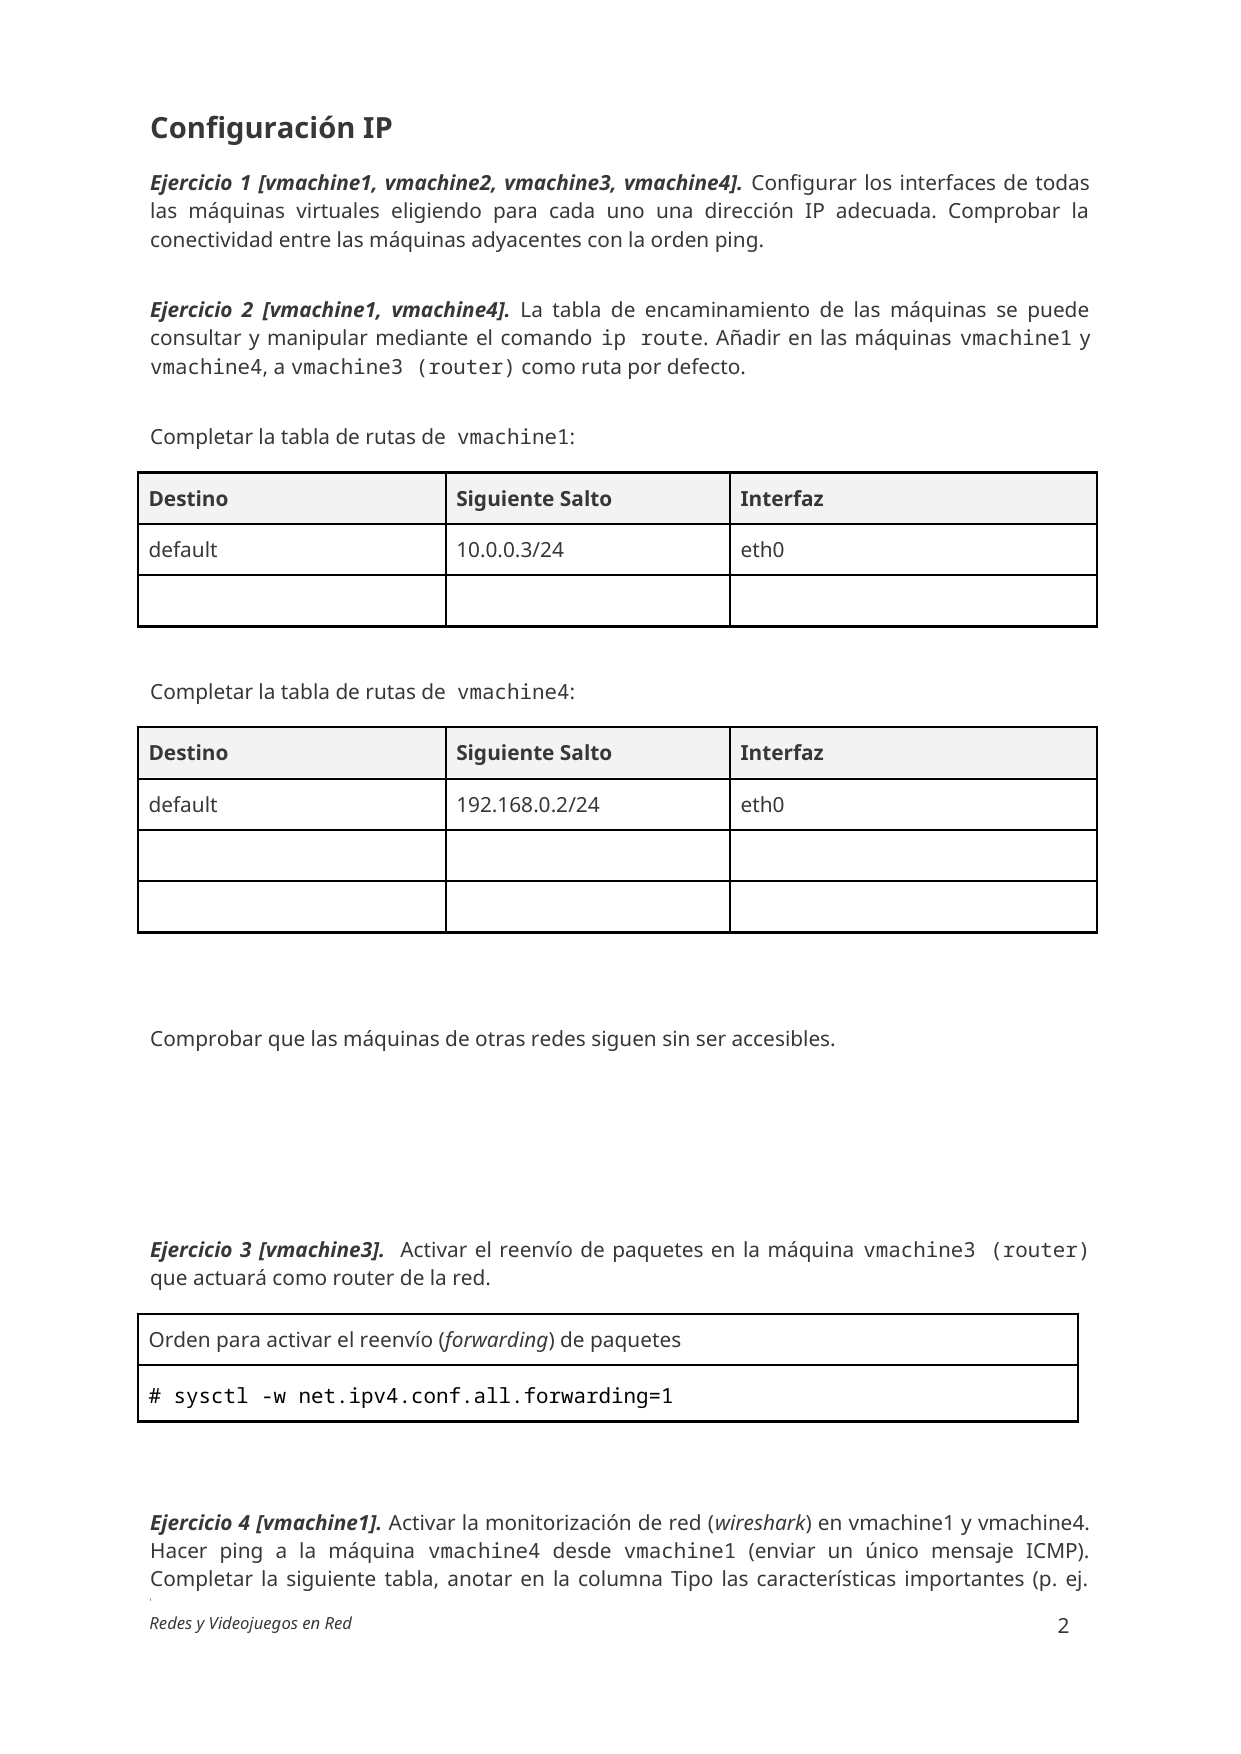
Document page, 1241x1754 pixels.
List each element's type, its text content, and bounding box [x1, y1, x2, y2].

text Comprobar que las máquinas de otras redes siguen sin ser accesibles. [150, 1024, 1090, 1053]
table_cell 10.0.0.3/24 [447, 525, 729, 574]
table_header Orden para activar el reenvío (forwarding) de paquetes [139, 1315, 1077, 1364]
table_cell default [139, 525, 445, 574]
table_cell [139, 882, 445, 931]
text Ejercicio 1 [vmachine1, vmachine2, vmachine3, vmachine4]. Configurar los interfaces de todas las máquinas virtuales eligiendo para cada uno una dirección IP adecuada. Comprobar la conectividad entre las máquinas adyacentes con la orden ping. [150, 168, 1090, 253]
table_cell [447, 882, 729, 931]
text Completar la tabla de rutas de vmachine4: [150, 677, 1090, 705]
text Ejercicio 2 [vmachine1, vmachine4]. La tabla de encaminamiento de las máquinas se puede consultar y manipular mediante el comando ip route. Añadir en las máquinas vmachine1 y vmachine4, a vmachine3 (router) como ruta por defecto. [150, 295, 1090, 380]
table_cell [731, 831, 1096, 880]
text Completar la tabla de rutas de vmachine1: [150, 422, 1090, 451]
table_cell [139, 831, 445, 880]
table_header Interfaz [731, 728, 1096, 777]
text Ejercicio 3 [vmachine3]. Activar el reenvío de paquetes en la máquina vmachine3 (router) que actuará como router de la red. [150, 1235, 1090, 1292]
table_cell [731, 882, 1096, 931]
table_cell [731, 576, 1096, 625]
table_header Siguiente Salto [447, 728, 729, 777]
table_cell eth0 [731, 525, 1096, 574]
table_cell # sysctl -w net.ipv4.conf.all.forwarding=1 [139, 1366, 1077, 1420]
text Ejercicio 4 [vmachine1]. Activar la monitorización de red (wireshark) en vmachine1 y vmachine4. Hacer ping a la máquina vmachine4 desde vmachine1 (enviar un único mensaje ICMP). Completar la siguiente tabla, anotar en la columna Tipo las características importantes (p. ej. [150, 1508, 1090, 1593]
table_header Destino [139, 728, 445, 777]
table_cell [447, 576, 729, 625]
table_cell [139, 576, 445, 625]
table_cell 192.168.0.2/24 [447, 780, 729, 829]
table_cell [447, 831, 729, 880]
table_header Destino [139, 474, 445, 523]
table_cell default [139, 780, 445, 829]
table_header Interfaz [731, 474, 1096, 523]
subtitle Configuración IP [150, 108, 1090, 147]
table_cell eth0 [731, 780, 1096, 829]
table_header Siguiente Salto [447, 474, 729, 523]
